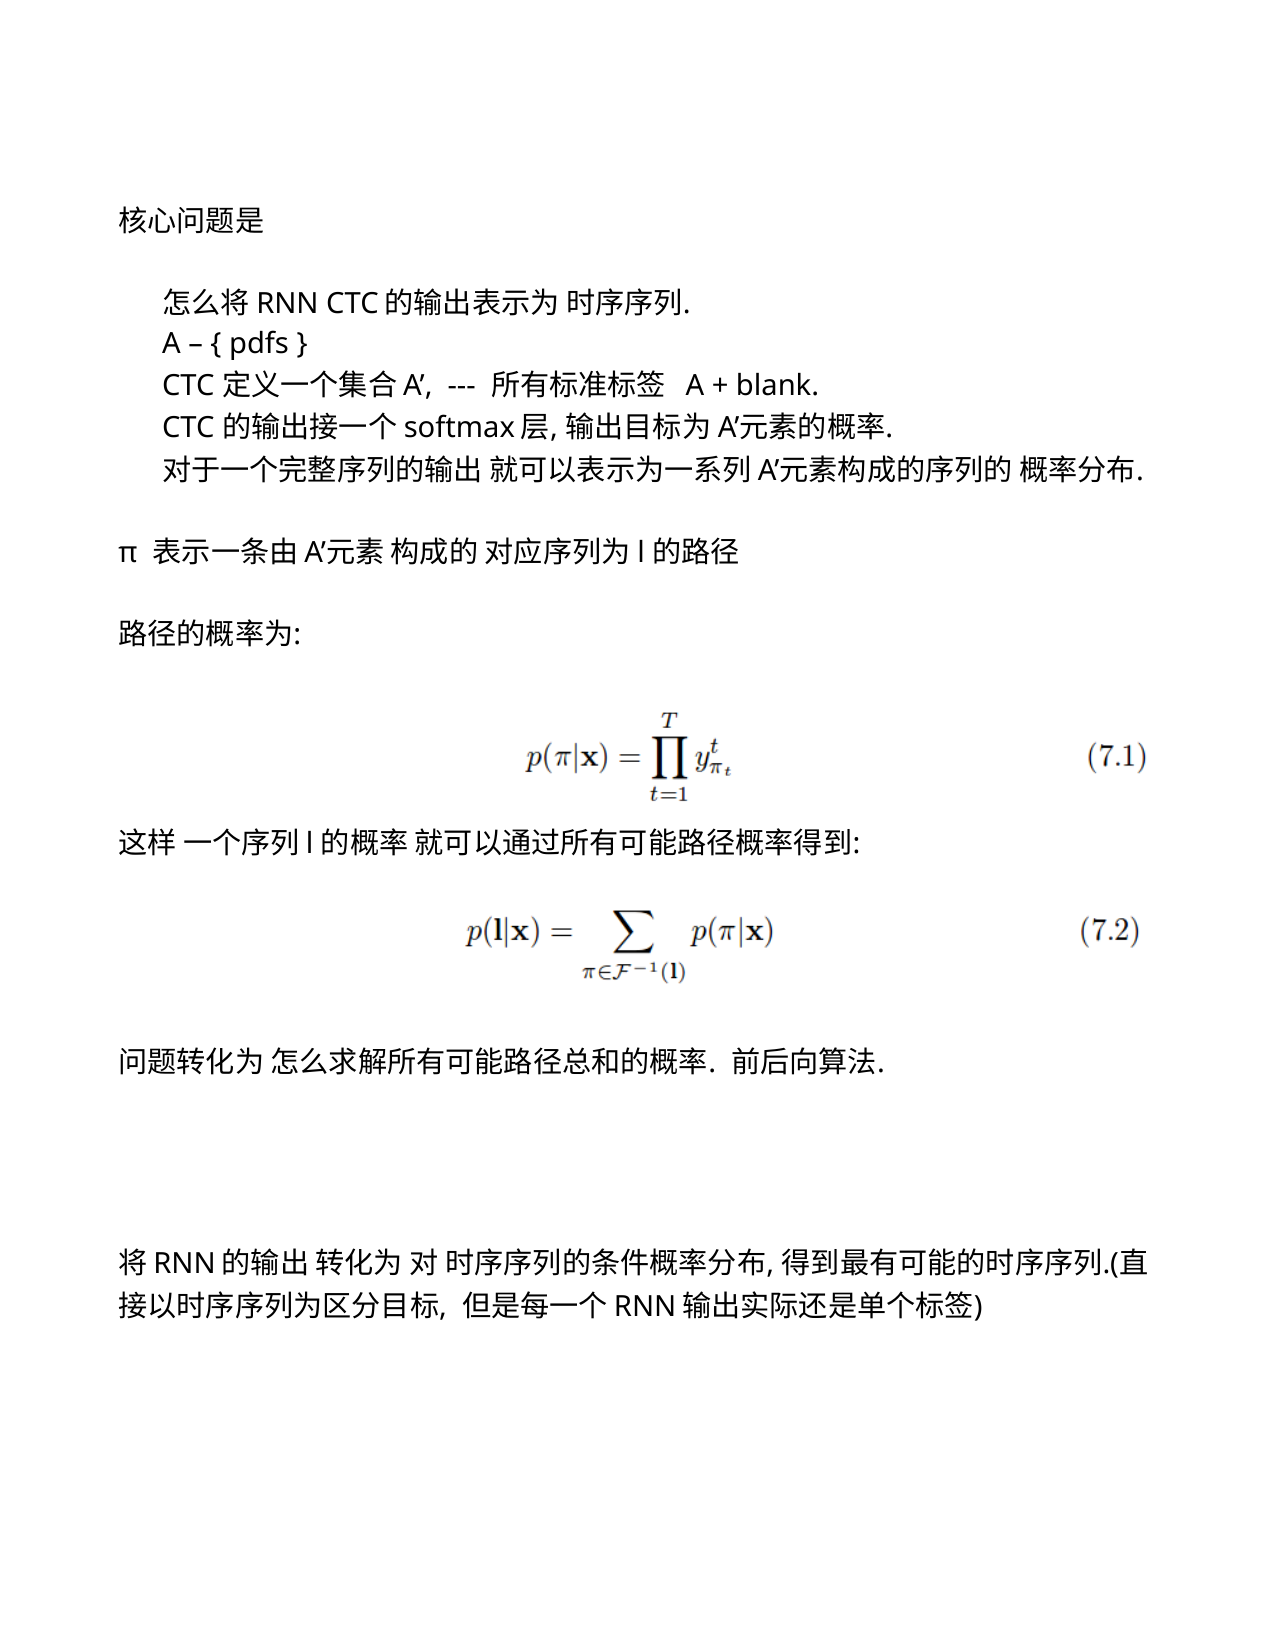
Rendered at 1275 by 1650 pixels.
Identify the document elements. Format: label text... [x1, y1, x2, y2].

picture [115, 709, 1154, 820]
text 怎么将 RNN CTC的输出表示为 时序序列. [118, 279, 1157, 322]
text A – { pdfs } [118, 322, 1157, 362]
text 核心问题是 [118, 197, 1157, 240]
picture [102, 875, 1142, 1000]
text 问题转化为 怎么求解所有可能路径总和的概率. 前后向算法. [118, 1039, 1157, 1081]
text CTC 定义一个集合A’, --- 所有标准标签 A + blank. [118, 362, 1157, 404]
text CTC 的输出接一个 softmax层, 输出目标为 A’元素的概率. [118, 404, 1157, 446]
text 将RNN的输出 转化为 对 时序序列的条件概率分布, 得到最有可能的时序序列.(直接以时序序列为区分目标, 但是每一个RNN输出实际还是单个标签) [118, 1240, 1157, 1325]
text 对于一个完整序列的输出 就可以表示为一系列A’元素构成的序列的 概率分布. [118, 446, 1157, 489]
text 路径的概率为: [118, 611, 1157, 653]
text 这样 一个序列l 的概率 就可以通过所有可能路径概率得到: [118, 693, 1157, 862]
text π 表示一条由A’元素 构成的 对应序列为 l 的路径 [118, 528, 1157, 571]
